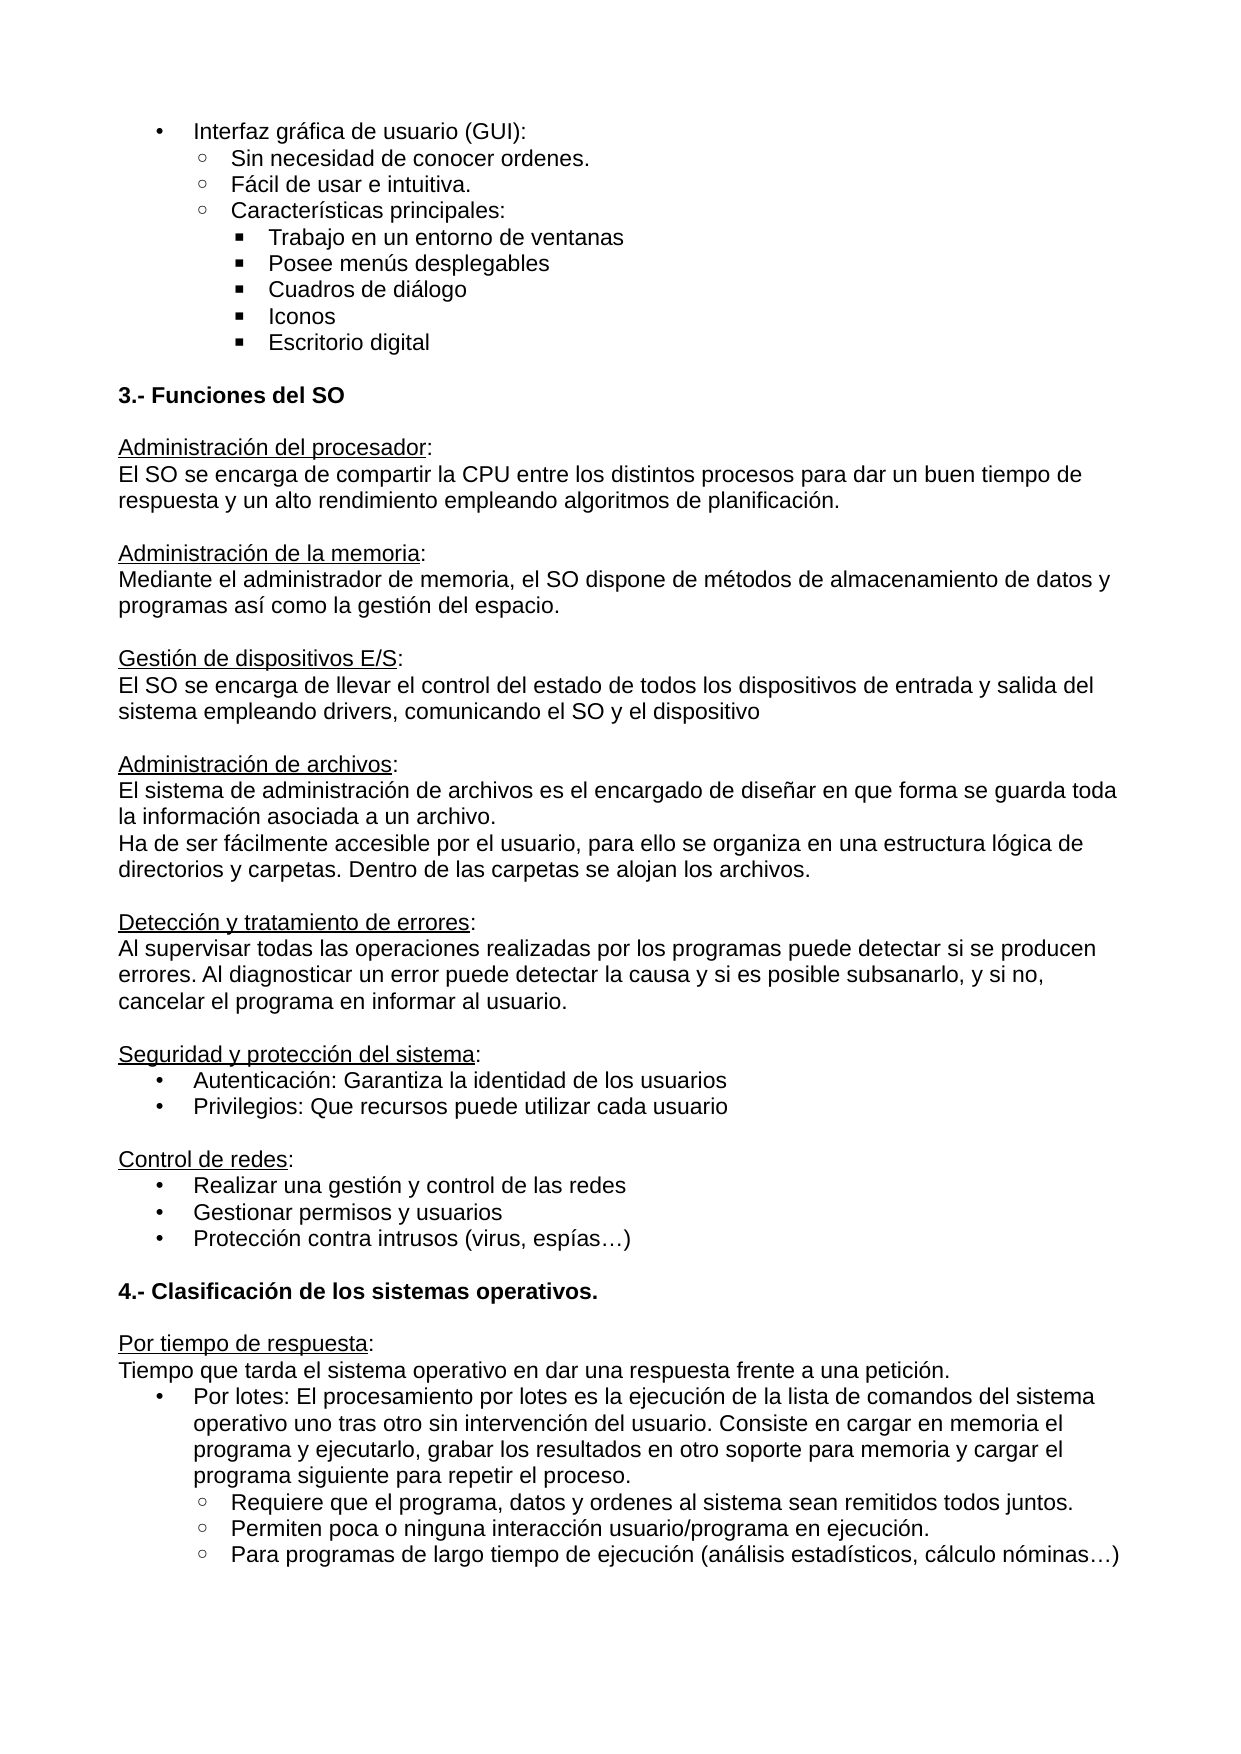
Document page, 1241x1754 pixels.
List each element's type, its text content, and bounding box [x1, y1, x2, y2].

text Control de redes: [118, 1146, 1122, 1172]
text 3.- Funciones del SO [118, 382, 1122, 408]
list Privilegios: Que recursos puede utilizar cada usuario [156, 1093, 1122, 1119]
list Características principales: [193, 197, 1122, 223]
list Fácil de usar e intuitiva. [193, 171, 1122, 197]
text El sistema de administración de archivos es el encargado de diseñar en que forma se guarda toda la información asociada a un archivo. [118, 777, 1122, 830]
list Autenticación: Garantiza la identidad de los usuarios [156, 1067, 1122, 1093]
list Permiten poca o ninguna interacción usuario/programa en ejecución. [193, 1515, 1122, 1541]
list Interfaz gráfica de usuario (GUI): [156, 118, 1122, 144]
text El SO se encarga de llevar el control del estado de todos los dispositivos de entrada y salida del sistema empleando drivers, comunicando el SO y el dispositivo [118, 672, 1122, 724]
list Sin necesidad de conocer ordenes. [193, 144, 1122, 171]
text Tiempo que tarda el sistema operativo en dar una respuesta frente a una petición. [118, 1357, 1122, 1383]
list Para programas de largo tiempo de ejecución (análisis estadísticos, cálculo nóminas…) [193, 1541, 1122, 1568]
text Detección y tratamiento de errores: [118, 909, 1122, 935]
text El SO se encarga de compartir la CPU entre los distintos procesos para dar un buen tiempo de respuesta y un alto rendimiento empleando algoritmos de planificación. [118, 461, 1122, 513]
list Iconos [231, 303, 1122, 329]
text Administración de la memoria: [118, 540, 1122, 566]
list Requiere que el programa, datos y ordenes al sistema sean remitidos todos juntos. [193, 1488, 1122, 1515]
list Protección contra intrusos (virus, espías…) [156, 1225, 1122, 1251]
text Al supervisar todas las operaciones realizadas por los programas puede detectar si se producen errores. Al diagnosticar un error puede detectar la causa y si es posible subsanarlo, y si no, cancelar el programa en informar al usuario. [118, 935, 1122, 1014]
text Administración de archivos: [118, 751, 1122, 777]
text 4.- Clasificación de los sistemas operativos. [118, 1278, 1122, 1304]
text Seguridad y protección del sistema: [118, 1041, 1122, 1067]
list Trabajo en un entorno de ventanas [231, 223, 1122, 250]
list Escritorio digital [231, 329, 1122, 355]
text Por tiempo de respuesta: [118, 1330, 1122, 1357]
text Administración del procesador: [118, 434, 1122, 461]
text Mediante el administrador de memoria, el SO dispone de métodos de almacenamiento de datos y programas así como la gestión del espacio. [118, 566, 1122, 619]
list Gestionar permisos y usuarios [156, 1199, 1122, 1225]
list Por lotes: El procesamiento por lotes es la ejecución de la lista de comandos del sistema operativo uno tras otro sin intervención del usuario. Consiste en cargar en memoria el programa y ejecutarlo, grabar los resultados en otro soporte para memoria y cargar el programa siguiente para repetir el proceso. [156, 1383, 1122, 1488]
text Gestión de dispositivos E/S: [118, 645, 1122, 672]
list Cuadros de diálogo [231, 276, 1122, 303]
list Realizar una gestión y control de las redes [156, 1172, 1122, 1199]
list Posee menús desplegables [231, 250, 1122, 276]
text Ha de ser fácilmente accesible por el usuario, para ello se organiza en una estructura lógica de directorios y carpetas. Dentro de las carpetas se alojan los archivos. [118, 830, 1122, 882]
